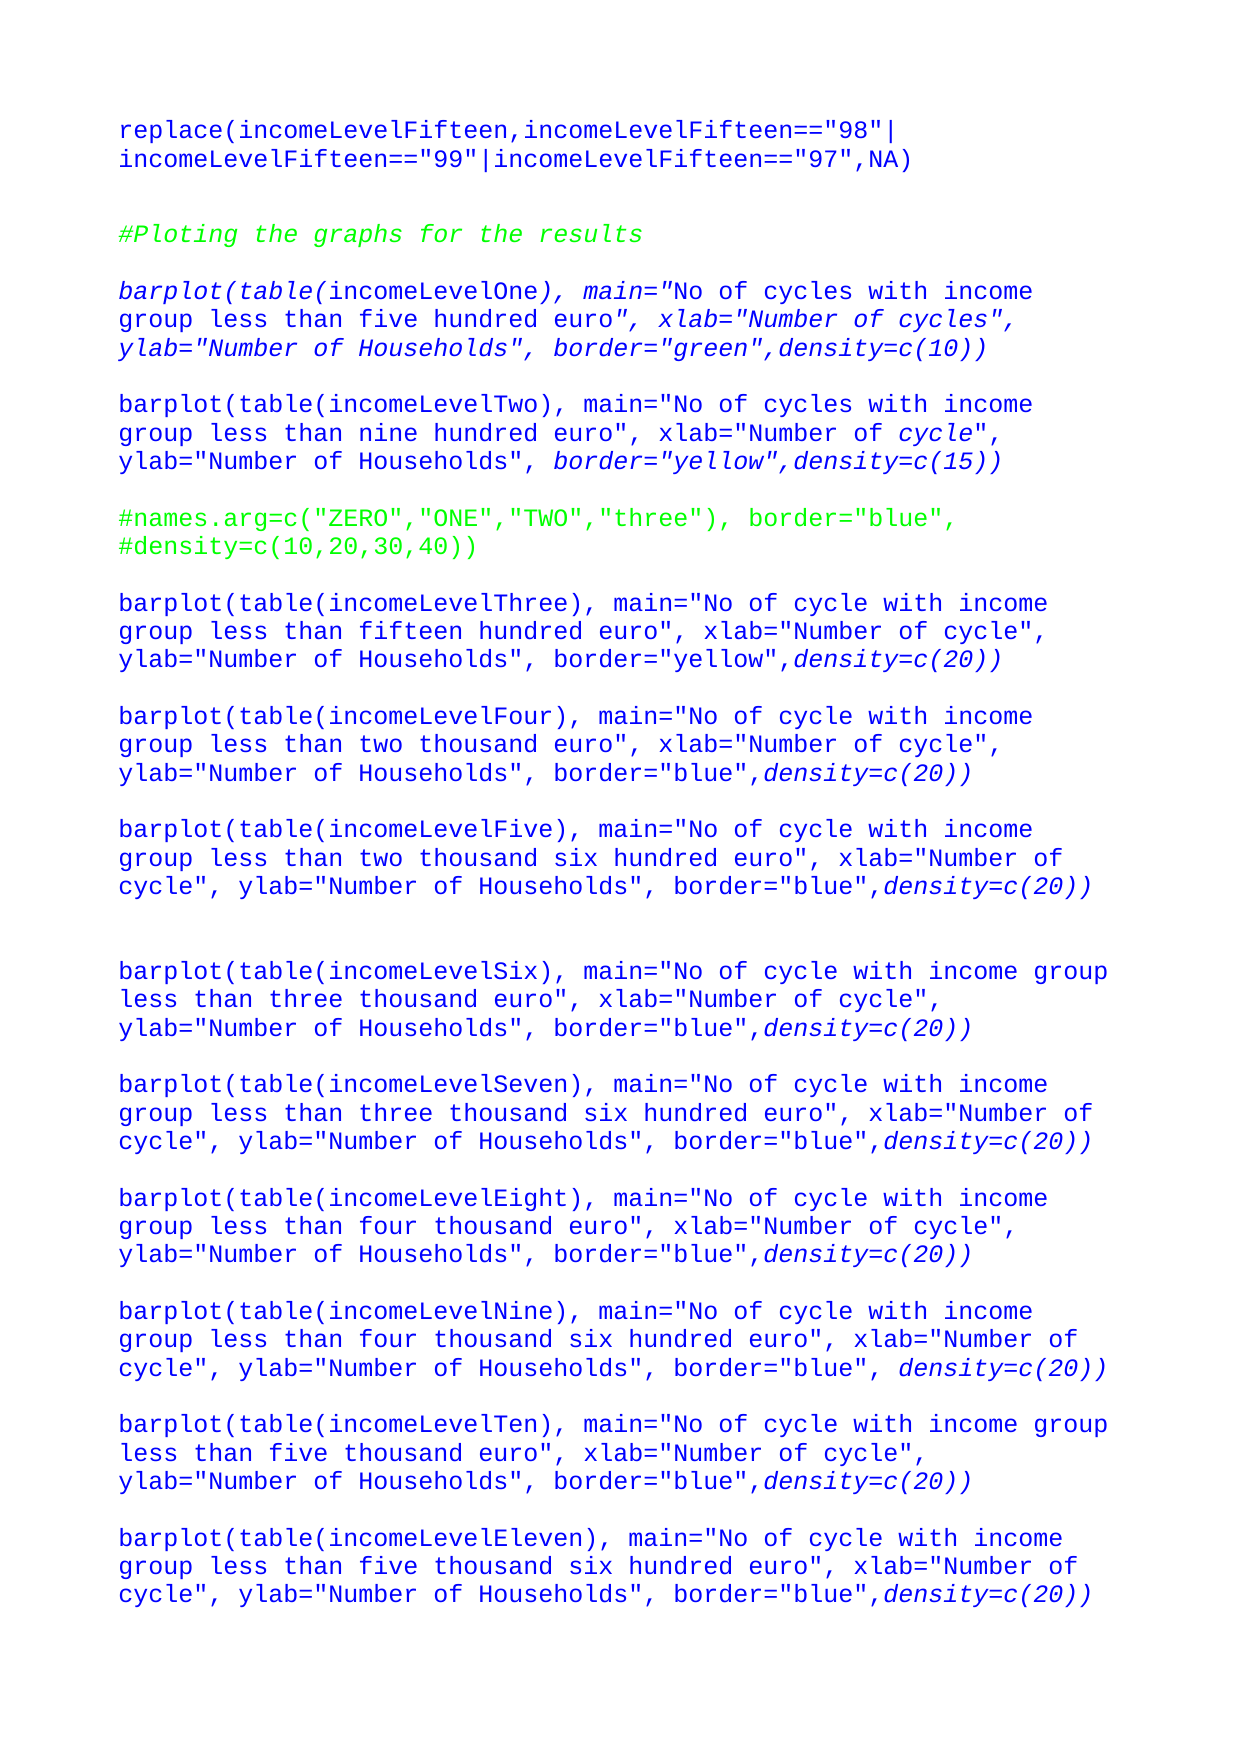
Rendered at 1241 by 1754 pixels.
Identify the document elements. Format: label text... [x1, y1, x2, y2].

text barplot(table(incomeLevelTen), main="No of cycle with income group less than five thousand euro", xlab="Number of cycle", ylab="Number of Households", border="blue",density=c(20)) [118, 1412, 1122, 1497]
text barplot(table(incomeLevelSeven), main="No of cycle with income group less than three thousand six hundred euro", xlab="Number of cycle", ylab="Number of Households", border="blue",density=c(20)) [118, 1072, 1122, 1157]
text #names.arg=c("ZERO","ONE","TWO","three"), border="blue", #density=c(10,20,30,40)) [118, 505, 1122, 562]
text barplot(table(incomeLevelOne), main="No of cycles with income group less than five hundred euro", xlab="Number of cycles", ylab="Number of Households", border="green",density=c(10)) [118, 279, 1122, 364]
text barplot(table(incomeLevelNine), main="No of cycle with income group less than four thousand six hundred euro", xlab="Number of cycle", ylab="Number of Households", border="blue", density=c(20)) [118, 1299, 1122, 1384]
text #Ploting the graphs for the results [118, 222, 1122, 250]
text barplot(table(incomeLevelTwo), main="No of cycles with income group less than nine hundred euro", xlab="Number of cycle", ylab="Number of Households", border="yellow",density=c(15)) [118, 392, 1122, 477]
text barplot(table(incomeLevelFour), main="No of cycle with income group less than two thousand euro", xlab="Number of cycle", ylab="Number of Households", border="blue",density=c(20)) [118, 704, 1122, 789]
text barplot(table(incomeLevelEight), main="No of cycle with income group less than four thousand euro", xlab="Number of cycle", ylab="Number of Households", border="blue",density=c(20)) [118, 1185, 1122, 1270]
text barplot(table(incomeLevelThree), main="No of cycle with income group less than fifteen hundred euro", xlab="Number of cycle", ylab="Number of Households", border="yellow",density=c(20)) [118, 590, 1122, 675]
text barplot(table(incomeLevelFive), main="No of cycle with income group less than two thousand six hundred euro", xlab="Number of cycle", ylab="Number of Households", border="blue",density=c(20)) [118, 817, 1122, 902]
text barplot(table(incomeLevelSix), main="No of cycle with income group less than three thousand euro", xlab="Number of cycle", ylab="Number of Households", border="blue",density=c(20)) [118, 959, 1122, 1044]
text barplot(table(incomeLevelEleven), main="No of cycle with income group less than five thousand six hundred euro", xlab="Number of cycle", ylab="Number of Households", border="blue",density=c(20)) [118, 1525, 1122, 1610]
text replace(incomeLevelFifteen,incomeLevelFifteen=="98"|incomeLevelFifteen=="99"|incomeLevelFifteen=="97",NA) [118, 118, 1122, 175]
